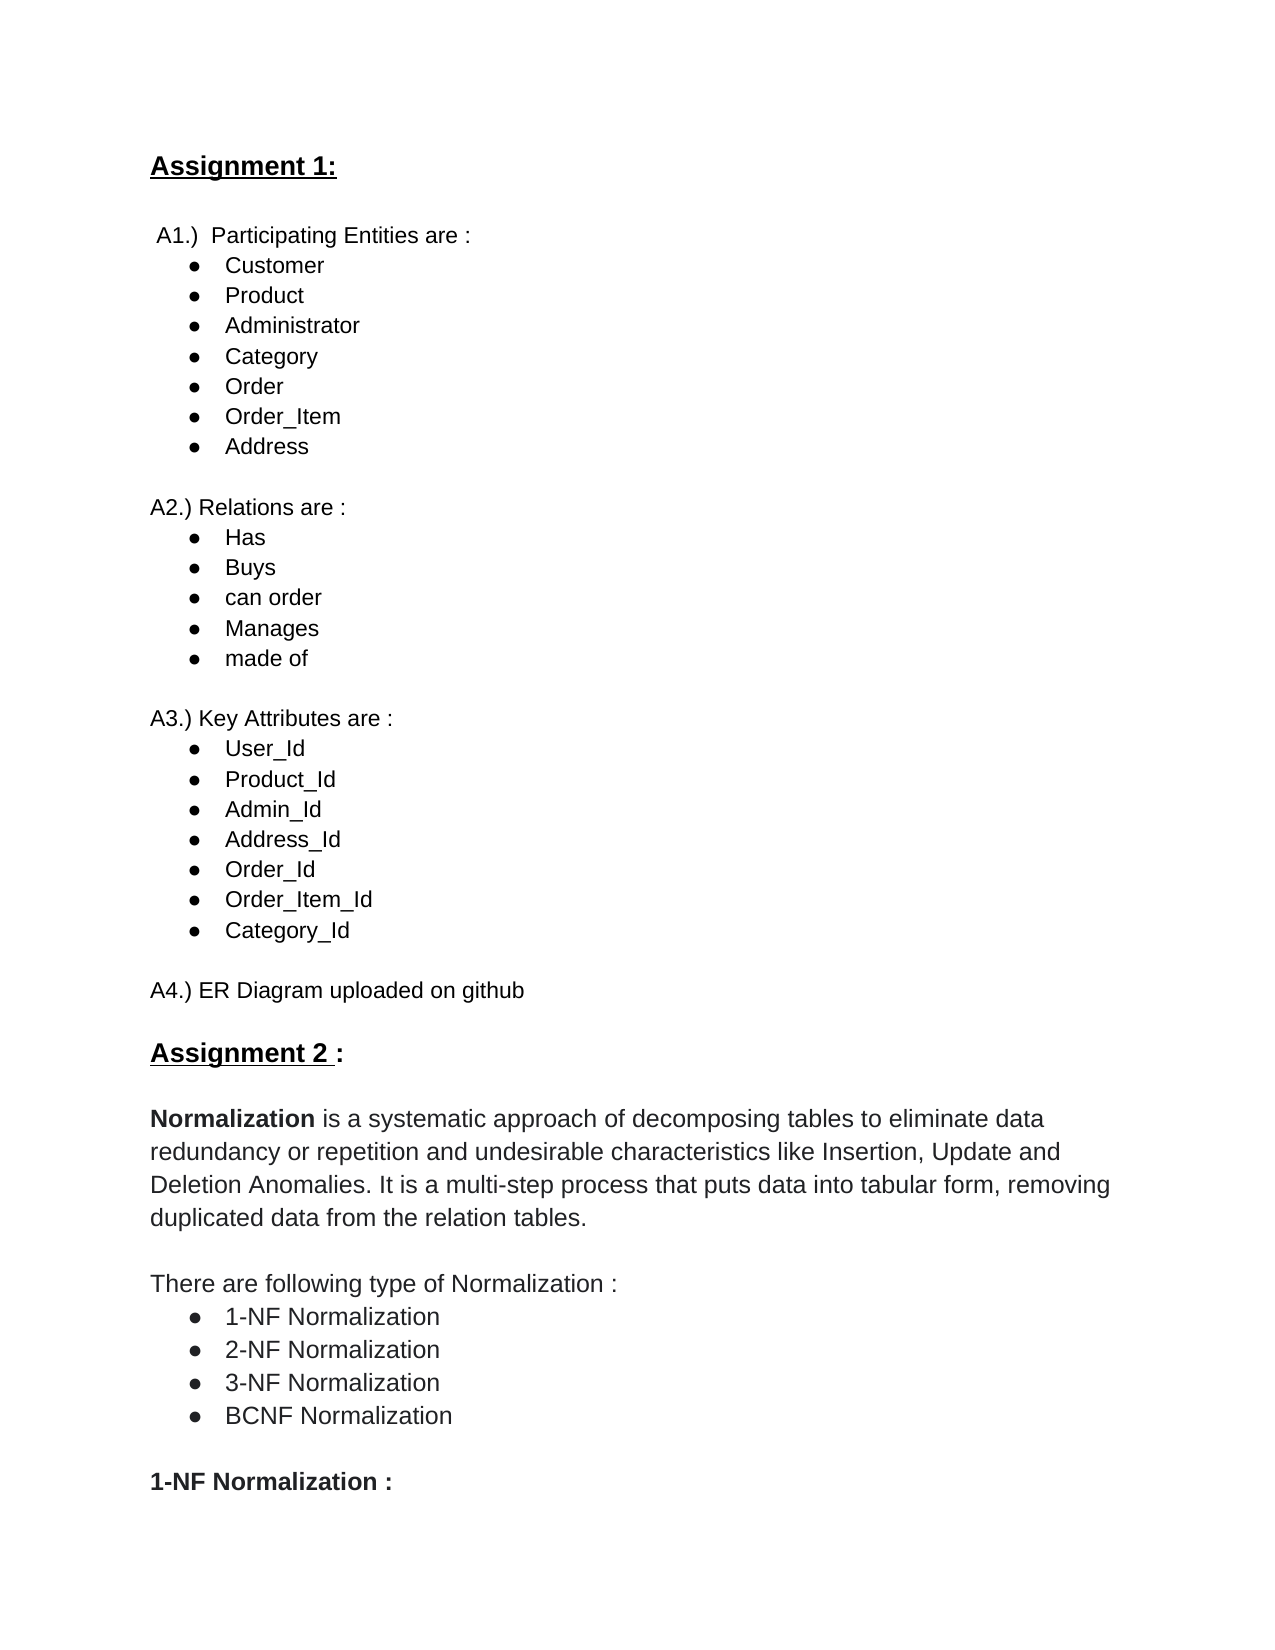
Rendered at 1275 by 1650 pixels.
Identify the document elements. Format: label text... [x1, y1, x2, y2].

list BCNF Normalization [187, 1401, 1125, 1429]
list can order [187, 584, 1125, 611]
text Normalization is a systematic approach of decomposing tables to eliminate data redundancy or repetition and undesirable characteristics like Insertion, Update and Deletion Anomalies. It is a multi-step process that puts data into tabular form, removing duplicated data from the relation tables. [150, 1104, 1125, 1231]
text 1-NF Normalization : [150, 1467, 1125, 1496]
list 3-NF Normalization [187, 1368, 1125, 1397]
list 2-NF Normalization [187, 1335, 1125, 1363]
list Order [187, 373, 1125, 399]
list Address [187, 433, 1125, 460]
list Product_Id [187, 766, 1125, 792]
list Order_Item [187, 403, 1125, 429]
text There are following type of Normalization : [150, 1269, 1125, 1297]
list Manages [187, 614, 1125, 641]
list Customer [187, 252, 1125, 278]
list Buys [187, 554, 1125, 581]
text A1.) Participating Entities are : [150, 222, 1125, 248]
list Has [187, 524, 1125, 550]
list 1-NF Normalization [187, 1302, 1125, 1331]
list Category [187, 343, 1125, 369]
text A3.) Key Attributes are : [150, 705, 1125, 732]
list Product [187, 282, 1125, 309]
list Admin_Id [187, 796, 1125, 822]
list Category_Id [187, 917, 1125, 943]
list made of [187, 645, 1125, 671]
list Administrator [187, 312, 1125, 339]
text A4.) ER Diagram uploaded on github [150, 977, 1125, 1003]
list Address_Id [187, 826, 1125, 852]
list Order_Item_Id [187, 886, 1125, 913]
text Assignment 1: [150, 150, 1125, 181]
list Order_Id [187, 856, 1125, 883]
text A2.) Relations are : [150, 494, 1125, 520]
text Assignment 2 : [150, 1037, 1125, 1069]
list User_Id [187, 735, 1125, 762]
